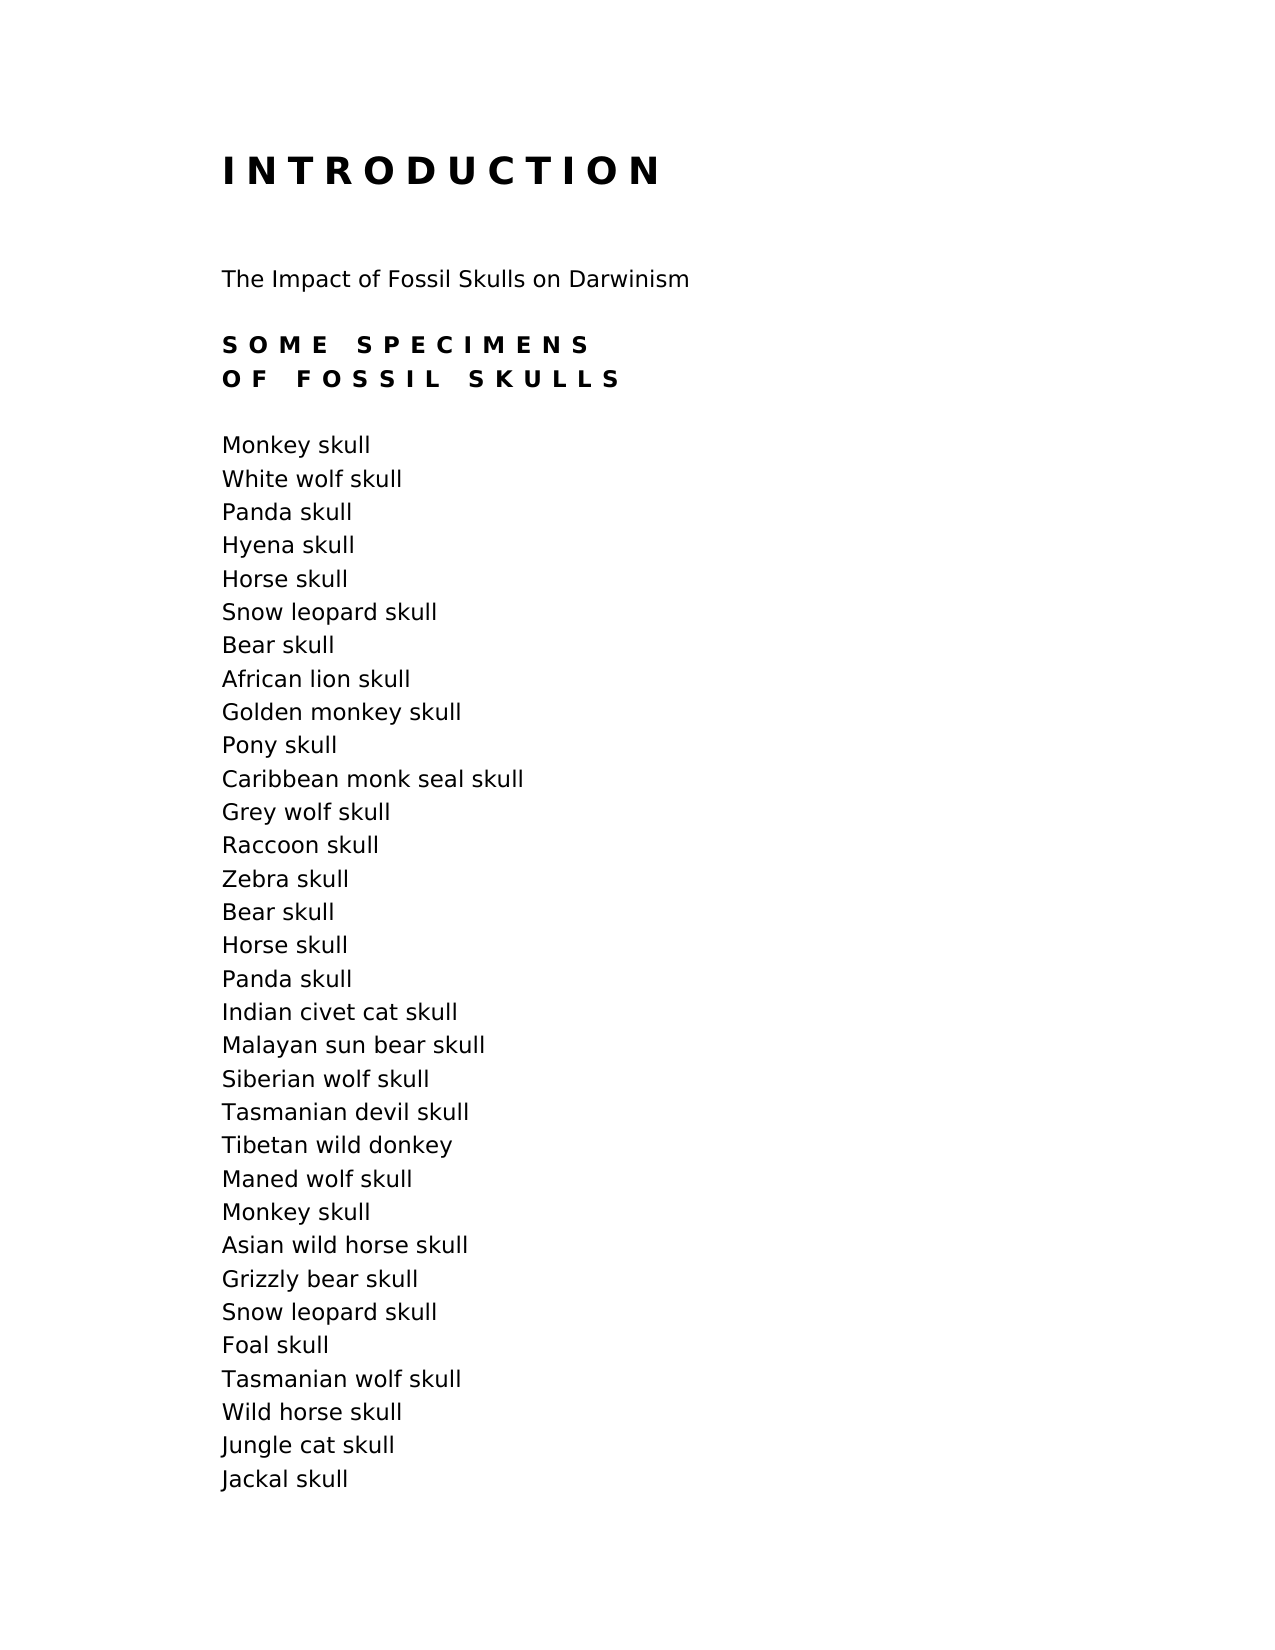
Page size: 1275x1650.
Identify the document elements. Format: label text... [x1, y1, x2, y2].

text Monkey skull [162, 1194, 1119, 1227]
text Hyena skull [162, 527, 1119, 560]
text Horse skull [162, 927, 1119, 960]
text White wolf skull [162, 460, 1119, 494]
text Pony skull [162, 727, 1119, 760]
text Malayan sun bear skull [162, 1027, 1119, 1060]
text Golden monkey skull [162, 694, 1119, 727]
text Raccoon skull [162, 827, 1119, 860]
text Asian wild horse skull [162, 1227, 1119, 1260]
text Siberian wolf skull [162, 1060, 1119, 1094]
text Grizzly bear skull [162, 1260, 1119, 1294]
text Bear skull [162, 894, 1119, 927]
text INTRODUCTION [162, 150, 1119, 194]
text Indian civet cat skull [162, 994, 1119, 1027]
text Wild horse skull [162, 1394, 1119, 1427]
text Tasmanian devil skull [162, 1094, 1119, 1127]
text Bear skull [162, 627, 1119, 660]
text Jungle cat skull [162, 1427, 1119, 1460]
text Maned wolf skull [162, 1160, 1119, 1194]
text Grey wolf skull [162, 794, 1119, 827]
text Horse skull [162, 560, 1119, 594]
text African lion skull [162, 660, 1119, 694]
text Monkey skull [162, 427, 1119, 460]
text Jackal skull [162, 1460, 1119, 1494]
text The Impact of Fossil Skulls on Darwinism [162, 260, 1119, 294]
text Tasmanian wolf skull [162, 1360, 1119, 1394]
text Caribbean monk seal skull [162, 760, 1119, 794]
text Tibetan wild donkey [162, 1127, 1119, 1160]
text Panda skull [162, 960, 1119, 994]
text Panda skull [162, 494, 1119, 527]
text OF FOSSIL SKULLS [162, 360, 1119, 394]
text Zebra skull [162, 860, 1119, 894]
text SOME SPECIMENS [162, 327, 1119, 360]
text Foal skull [162, 1327, 1119, 1360]
text Snow leopard skull [162, 594, 1119, 627]
text Snow leopard skull [162, 1294, 1119, 1327]
